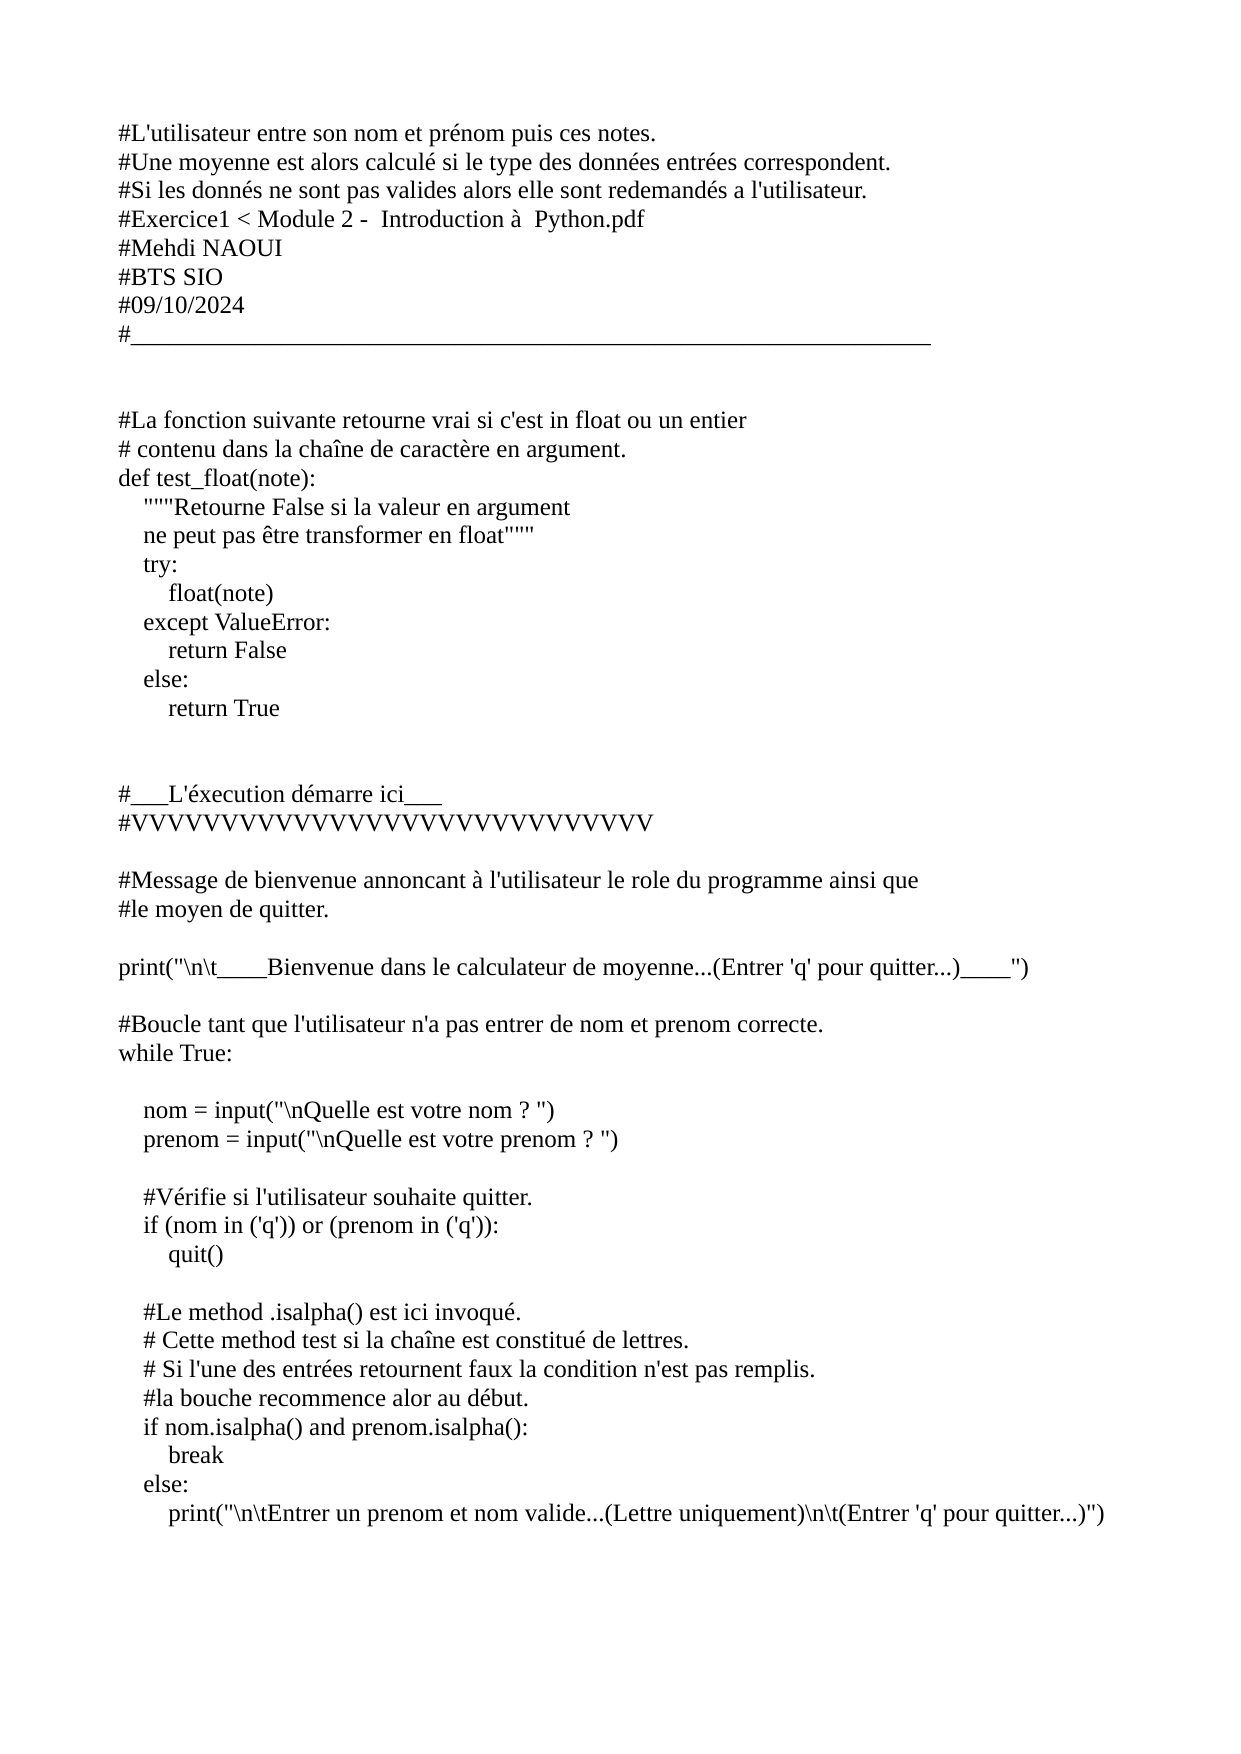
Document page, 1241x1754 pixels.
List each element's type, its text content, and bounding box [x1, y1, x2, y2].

text print("\n\t____Bienvenue dans le calculateur de moyenne...(Entrer 'q' pour quitter...)____") [118, 952, 1122, 981]
text if nom.isalpha() and prenom.isalpha(): [118, 1412, 1122, 1441]
text try: [118, 549, 1122, 578]
text #Message de bienvenue annoncant à l'utilisateur le role du programme ainsi que [118, 866, 1122, 894]
text except ValueError: [118, 607, 1122, 636]
text #09/10/2024 [118, 291, 1122, 319]
text #________________________________________________________________ [118, 319, 1122, 348]
text def test_float(note): [118, 463, 1122, 492]
text break [118, 1441, 1122, 1469]
text #Si les donnés ne sont pas valides alors elle sont redemandés a l'utilisateur. [118, 176, 1122, 204]
text else: [118, 664, 1122, 693]
text #Exercice1 < Module 2 - Introduction à Python.pdf [118, 204, 1122, 233]
text #L'utilisateur entre son nom et prénom puis ces notes. [118, 118, 1122, 147]
text #le moyen de quitter. [118, 894, 1122, 923]
text #Vérifie si l'utilisateur souhaite quitter. [118, 1182, 1122, 1211]
text ne peut pas être transformer en float""" [118, 521, 1122, 549]
text else: [118, 1469, 1122, 1498]
text nom = input("\nQuelle est votre nom ? ") [118, 1096, 1122, 1124]
text #Le method .isalpha() est ici invoqué. [118, 1297, 1122, 1326]
text prenom = input("\nQuelle est votre prenom ? ") [118, 1124, 1122, 1153]
text # Si l'une des entrées retournent faux la condition n'est pas remplis. [118, 1354, 1122, 1383]
text #Une moyenne est alors calculé si le type des données entrées correspondent. [118, 147, 1122, 176]
text """Retourne False si la valeur en argument [118, 492, 1122, 521]
text float(note) [118, 578, 1122, 607]
text #VVVVVVVVVVVVVVVVVVVVVVVVVVVVV [118, 808, 1122, 837]
text while True: [118, 1038, 1122, 1067]
text return True [118, 693, 1122, 722]
text return False [118, 636, 1122, 664]
text #Mehdi NAOUI [118, 233, 1122, 262]
text #___L'éxecution démarre ici___ [118, 779, 1122, 808]
text quit() [118, 1239, 1122, 1268]
text # contenu dans la chaîne de caractère en argument. [118, 434, 1122, 463]
text #BTS SIO [118, 262, 1122, 291]
text #la bouche recommence alor au début. [118, 1383, 1122, 1412]
text # Cette method test si la chaîne est constitué de lettres. [118, 1326, 1122, 1354]
text #La fonction suivante retourne vrai si c'est in float ou un entier [118, 406, 1122, 434]
text print("\n\tEntrer un prenom et nom valide...(Lettre uniquement)\n\t(Entrer 'q' pour quitter...)") [118, 1498, 1122, 1527]
text #Boucle tant que l'utilisateur n'a pas entrer de nom et prenom correcte. [118, 1009, 1122, 1038]
text if (nom in ('q')) or (prenom in ('q')): [118, 1211, 1122, 1239]
